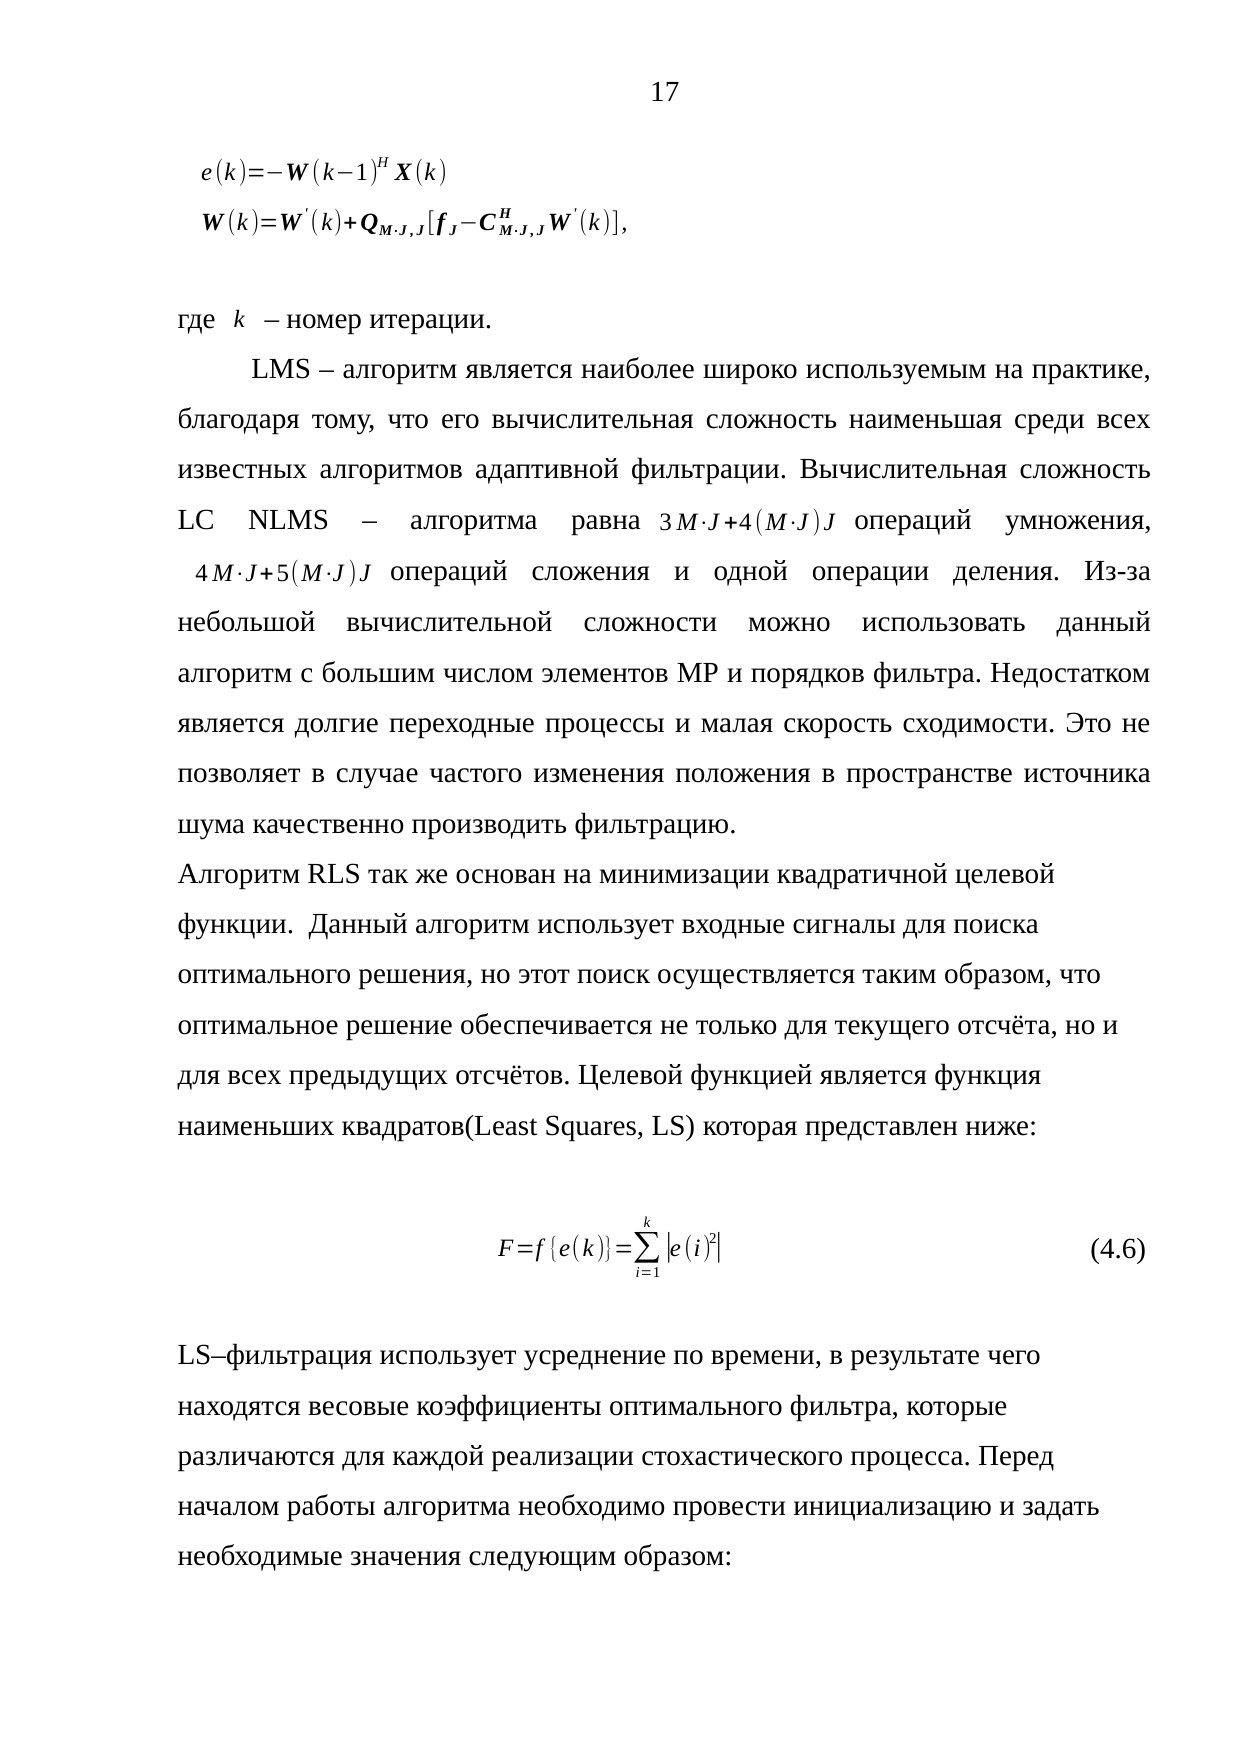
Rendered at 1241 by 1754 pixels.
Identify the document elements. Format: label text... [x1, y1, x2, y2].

table_header [177, 148, 1152, 193]
text LMS – алгоритм является наиболее широко используемым на практике, благодаря тому, что его вычислительная сложность наименьшая среди всех известных алгоритмов адаптивной фильтрации. Вычислительная сложность LC NLMS – алгоритма равнаопераций умножения, операций сложения и одной операции деления. Из-за небольшой вычислительной сложности можно использовать данный алгоритм с большим числом элементов МР и порядков фильтра. Недостатком является долгие переходные процессы и малая скорость сходимости. Это не позволяет в случае частого изменения положения в пространстве источника шума качественно производить фильтрацию. [177, 351, 1152, 839]
table_header [177, 1208, 1043, 1287]
table_cell [177, 193, 1152, 250]
text где– номер итерации. [177, 301, 1152, 334]
text LS–фильтрация использует усреднение по времени, в результате чего находятся весовые коэффициенты оптимального фильтра, которые различаются для каждой реализации стохастического процесса. Перед началом работы алгоритма необходимо провести инициализацию и задать необходимые значения следующим образом: [177, 1337, 1152, 1572]
table_header (4.6) [1043, 1208, 1152, 1287]
text Алгоритм RLS так же основан на минимизации квадратичной целевой функции. Данный алгоритм использует входные сигналы для поиска оптимального решения, но этот поиск осуществляется таким образом, что оптимальное решение обеспечивается не только для текущего отсчёта, но и для всех предыдущих отсчётов. Целевой функцией является функция наименьших квадратов(Least Squares, LS) которая представлен ниже: [177, 856, 1152, 1141]
